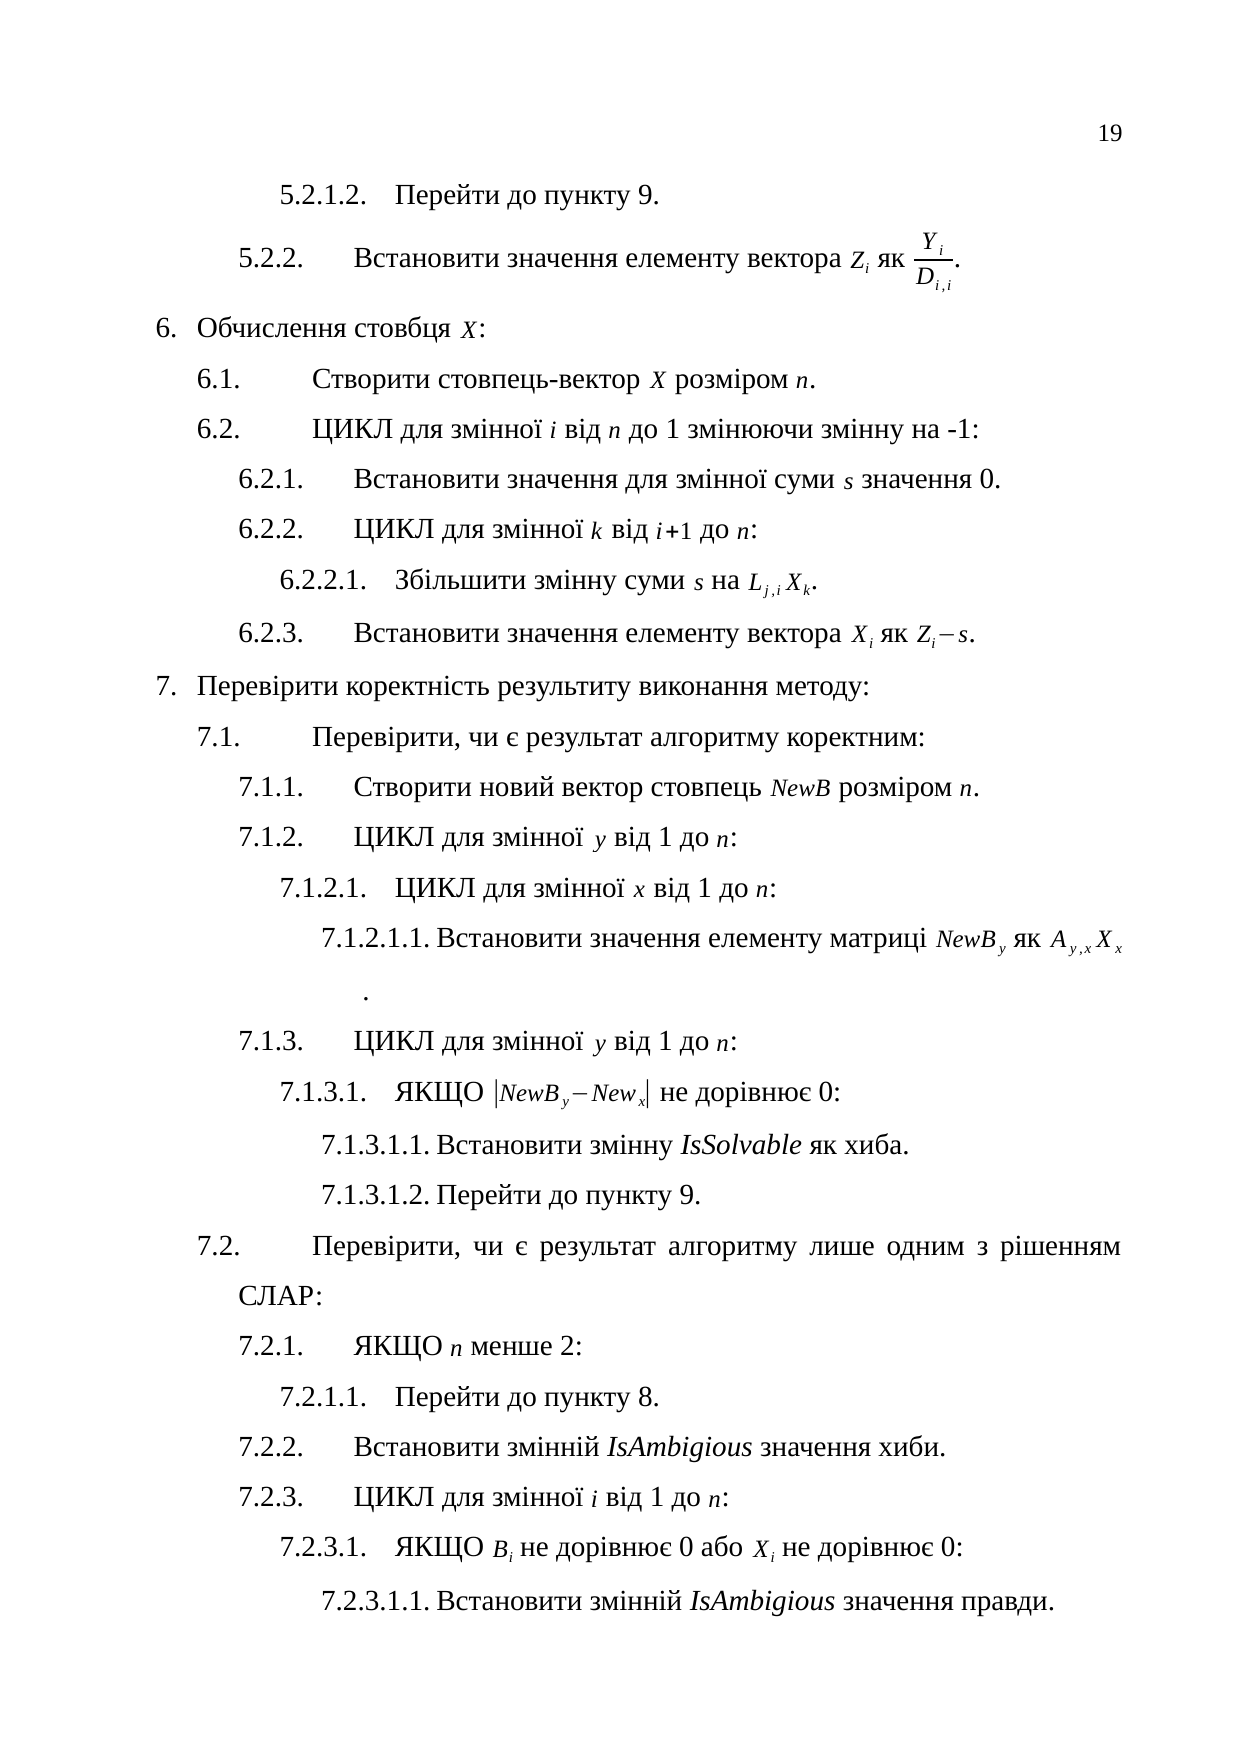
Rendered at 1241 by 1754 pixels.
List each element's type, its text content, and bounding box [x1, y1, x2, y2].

list Встановити значення елементу матриці як . [321, 920, 1122, 1007]
list ЯКЩО не дорівнює 0 або не дорівнює 0: [279, 1529, 1122, 1566]
list ЯКЩО не дорівнює 0: [279, 1074, 1122, 1110]
list ЦИКЛ для змінної від до 1 змінюючи змінну на -1: [197, 411, 1122, 444]
list Встановити значення елементу вектора як . [238, 615, 1122, 652]
list Встановити значення елементу вектора як . [238, 227, 1122, 294]
list Перевірити, чи є результат алгоритму коректним: [197, 719, 1122, 752]
list Обчислення стовбця : [155, 310, 1122, 344]
list Створити новий вектор стовпець розміром . [238, 769, 1122, 803]
list Створити стовпець-вектор розміром . [197, 361, 1122, 394]
list ЦИКЛ для змінної від 1 до : [279, 870, 1122, 903]
list Встановити змінній IsAmbigious значення хиби. [238, 1429, 1122, 1462]
list Перевірити, чи є результат алгоритму лише одним з рішенням СЛАР: [197, 1228, 1122, 1312]
list Перейти до пункту 9. [279, 177, 1122, 210]
list Встановити значення для змінної суми значення 0. [238, 461, 1122, 495]
list ЦИКЛ для змінної від 1 до : [238, 1023, 1122, 1057]
list Збільшити змінну суми на . [279, 562, 1122, 598]
list Перевірити коректність результиту виконання методу: [155, 668, 1122, 702]
list ЯКЩО менше 2: [238, 1328, 1122, 1362]
list ЦИКЛ для змінної від до : [238, 512, 1122, 545]
list Перейти до пункту 8. [279, 1379, 1122, 1412]
list Встановити змінній IsAmbigious значення правди. [321, 1583, 1122, 1616]
list ЦИКЛ для змінної від 1 до : [238, 1479, 1122, 1513]
list ЦИКЛ для змінної від 1 до : [238, 819, 1122, 853]
list Встановити змінну IsSolvable як хиба. [321, 1127, 1122, 1161]
list Перейти до пункту 9. [321, 1177, 1122, 1211]
